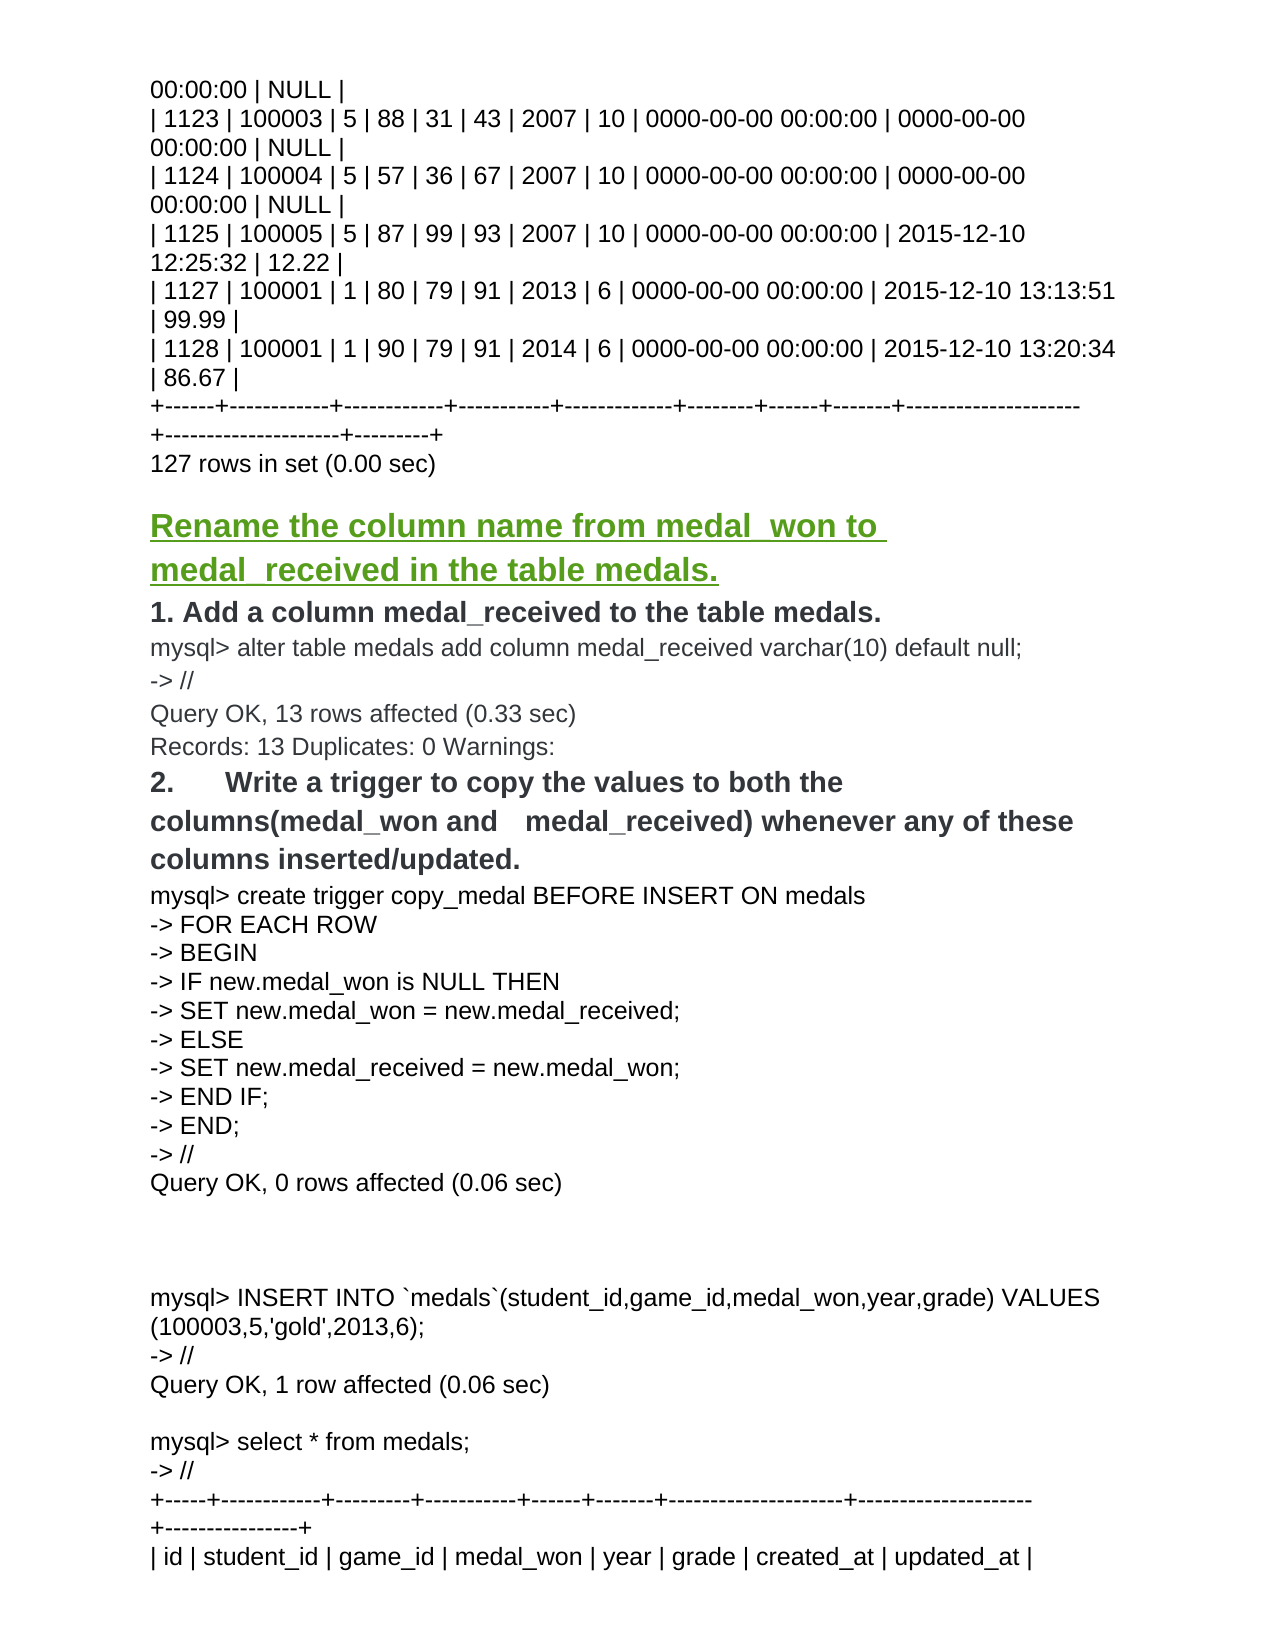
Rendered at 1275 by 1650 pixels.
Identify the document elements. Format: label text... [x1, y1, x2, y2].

text mysql> INSERT INTO `medals`(student_id,game_id,medal_won,year,grade) VALUES (100003,5,'gold',2013,6); [150, 1283, 1125, 1341]
text 127 rows in set (0.00 sec) [150, 449, 1125, 477]
text -> // [150, 1139, 1125, 1168]
text | 1128 | 100001 | 1 | 90 | 79 | 91 | 2014 | 6 | 0000-00-00 00:00:00 | 2015-12-10 13:20:34 | 86.67 | [150, 334, 1125, 391]
text Records: 13 Duplicates: 0 Warnings: [150, 732, 1125, 761]
text | id | student_id | game_id | medal_won | year | grade | created_at | updated_at | [150, 1542, 1125, 1571]
text mysql> create trigger copy_medal BEFORE INSERT ON medals [150, 881, 1125, 909]
text +------+------------+------------+-----------+-------------+--------+------+-------+---------------------+---------------------+---------+ [150, 391, 1125, 449]
text -> ELSE [150, 1024, 1125, 1053]
text -> // [150, 666, 1125, 695]
text mysql> select * from medals; [150, 1427, 1125, 1456]
text -> // [150, 1456, 1125, 1484]
text | 1124 | 100004 | 5 | 57 | 36 | 67 | 2007 | 10 | 0000-00-00 00:00:00 | 0000-00-00 00:00:00 | NULL | [150, 161, 1125, 219]
text 00:00:00 | NULL | [150, 75, 1125, 104]
text -> // [150, 1341, 1125, 1369]
text -> SET new.medal_received = new.medal_won; [150, 1053, 1125, 1082]
text Query OK, 0 rows affected (0.06 sec) [150, 1168, 1125, 1197]
text Rename the column name from medal_won to medal_received in the table medals. [150, 506, 1125, 589]
text Query OK, 1 row affected (0.06 sec) [150, 1369, 1125, 1398]
text | 1123 | 100003 | 5 | 88 | 31 | 43 | 2007 | 10 | 0000-00-00 00:00:00 | 0000-00-00 00:00:00 | NULL | [150, 104, 1125, 161]
text +-----+------------+---------+-----------+------+-------+---------------------+---------------------+----------------+ [150, 1484, 1125, 1542]
text | 1127 | 100001 | 1 | 80 | 79 | 91 | 2013 | 6 | 0000-00-00 00:00:00 | 2015-12-10 13:13:51 | 99.99 | [150, 276, 1125, 334]
text -> FOR EACH ROW [150, 909, 1125, 938]
text 1. Add a column medal_received to the table medals. [150, 594, 1125, 628]
text Query OK, 13 rows affected (0.33 sec) [150, 699, 1125, 728]
text | 1125 | 100005 | 5 | 87 | 99 | 93 | 2007 | 10 | 0000-00-00 00:00:00 | 2015-12-10 12:25:32 | 12.22 | [150, 219, 1125, 276]
text -> END; [150, 1111, 1125, 1139]
text -> IF new.medal_won is NULL THEN [150, 967, 1125, 996]
text mysql> alter table medals add column medal_received varchar(10) default null; [150, 633, 1125, 662]
text -> BEGIN [150, 938, 1125, 967]
text 2. Write a trigger to copy the values to both the columns(medal_won and medal_received) whenever any of these columns inserted/updated. [150, 765, 1125, 876]
text -> END IF; [150, 1082, 1125, 1111]
text -> SET new.medal_won = new.medal_received; [150, 996, 1125, 1024]
